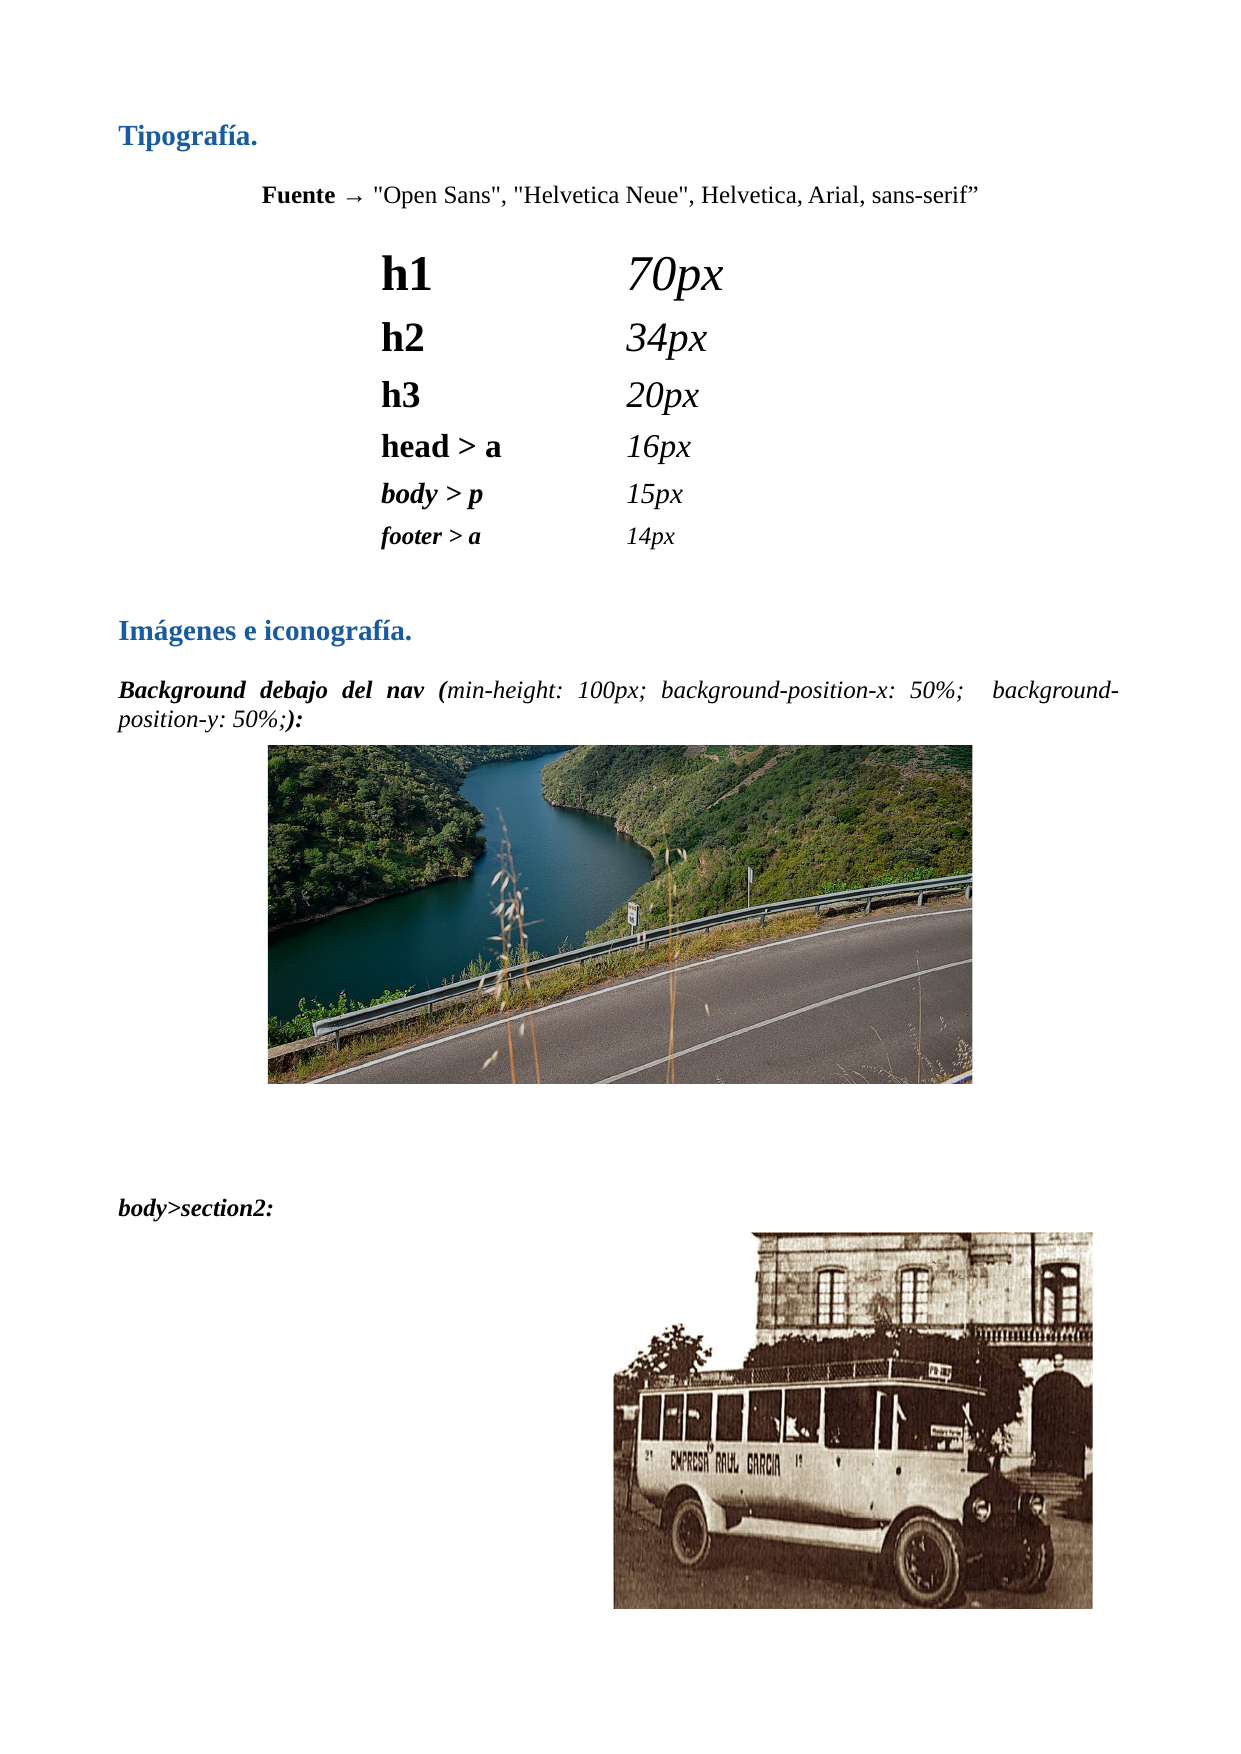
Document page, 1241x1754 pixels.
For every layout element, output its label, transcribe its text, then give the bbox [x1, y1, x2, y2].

table_cell 15px [620, 471, 830, 516]
picture [613, 1232, 1093, 1609]
table_cell head > a [375, 421, 620, 471]
table_cell footer > a [375, 516, 620, 556]
table_cell h3 [375, 366, 620, 421]
text body>section2: [118, 1193, 1122, 1222]
table_cell 16px [620, 421, 830, 471]
table_cell h2 [375, 307, 620, 366]
table_cell 14px [620, 516, 830, 556]
text Imágenes e iconografía. [118, 613, 1122, 647]
table_cell body > p [375, 471, 620, 516]
table_header h1 [375, 238, 620, 307]
table_header 70px [620, 238, 830, 307]
text Tipografía. [118, 118, 1122, 152]
table_cell 20px [620, 366, 830, 421]
text Fuente → "Open Sans", "Helvetica Neue", Helvetica, Arial, sans-serif” [118, 180, 1122, 209]
table_cell 34px [620, 307, 830, 366]
text Background debajo del nav (min-height: 100px; background-position-x: 50%; background-position-y: 50%;): [118, 676, 1122, 733]
picture [267, 745, 973, 1084]
